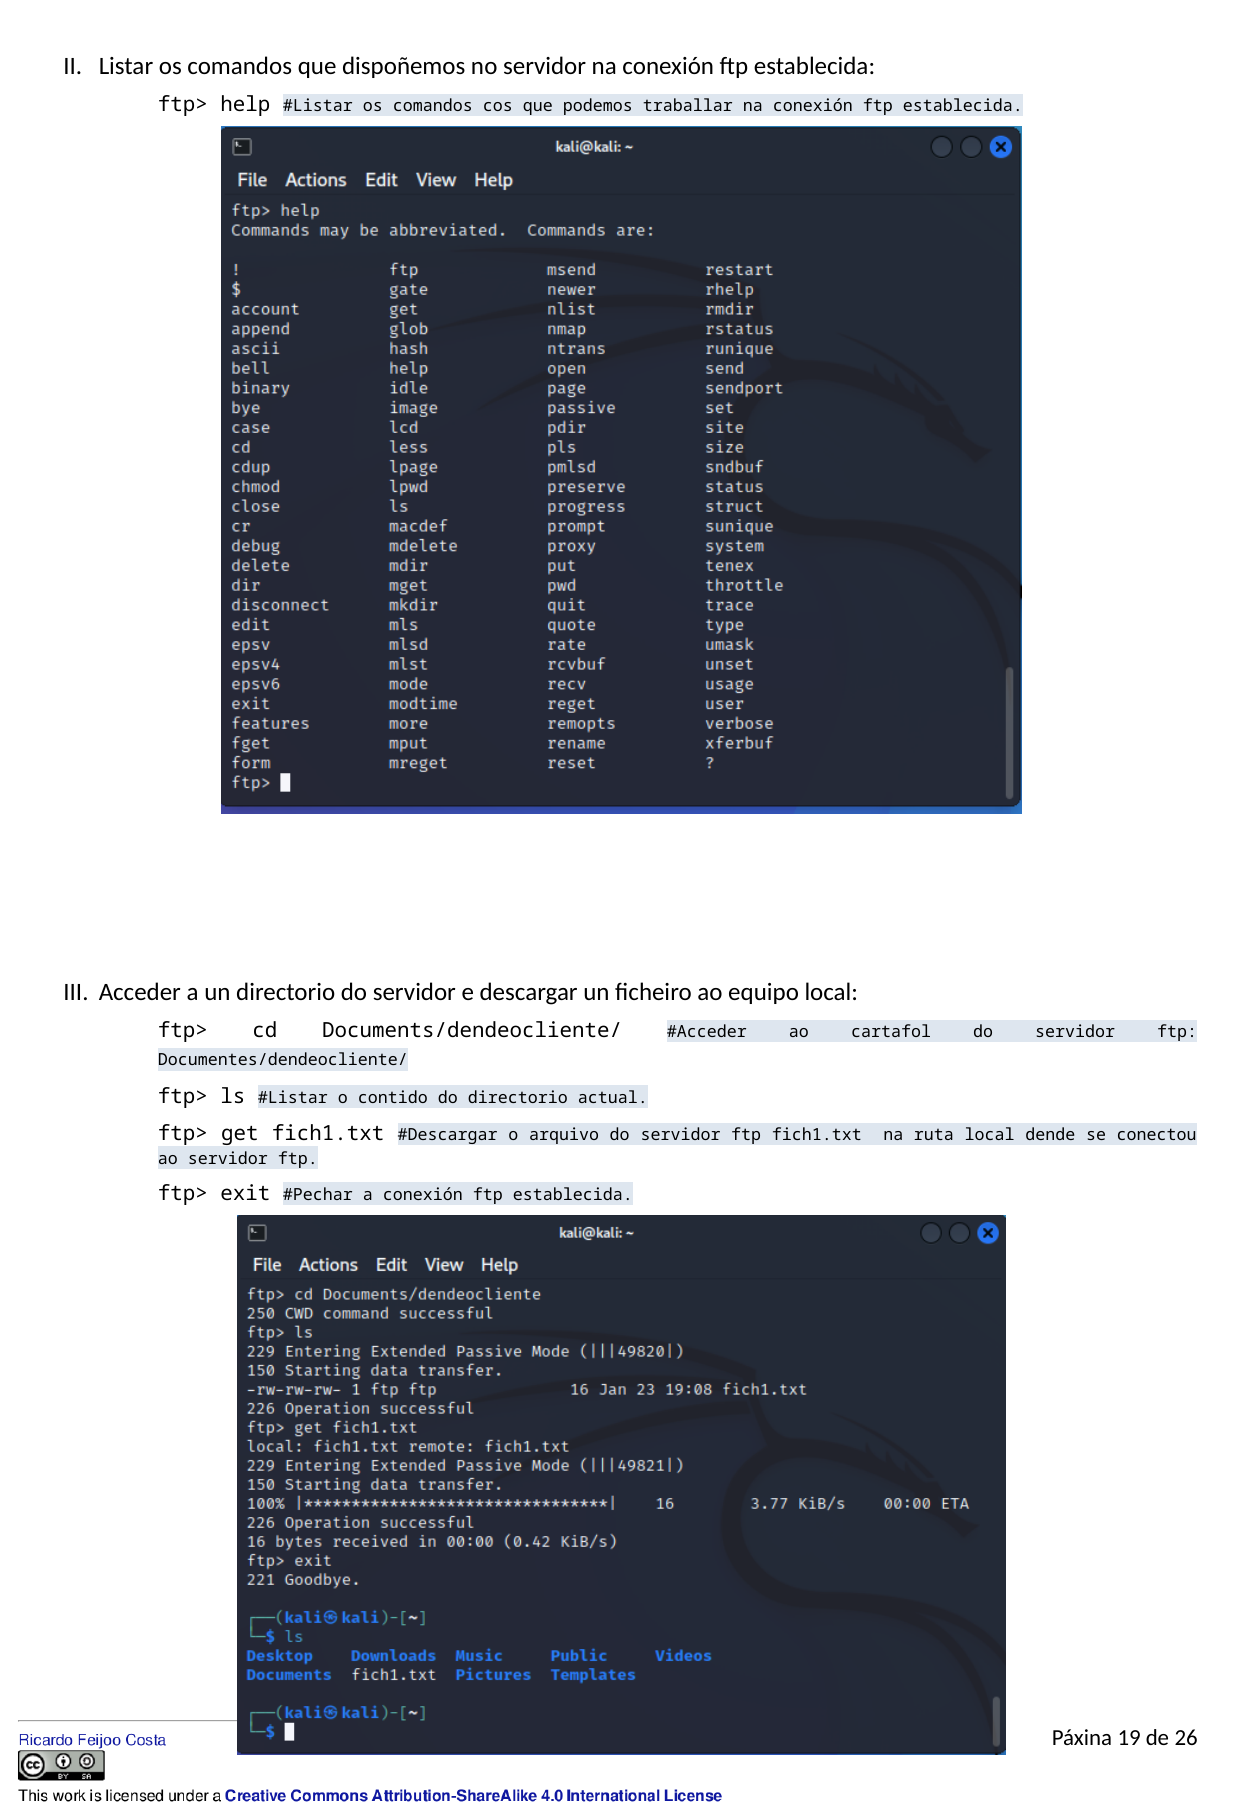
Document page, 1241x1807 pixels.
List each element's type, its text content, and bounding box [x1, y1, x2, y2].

picture [221, 126, 1022, 814]
list ftp> cd Documents/dendeocliente/ #Acceder ao cartafol do servidor ftp: Documentes/dendeocliente/ [122, 1015, 1197, 1072]
list Acceder a un directorio do servidor e descargar un ficheiro ao equipo local: [63, 976, 1197, 1006]
list ftp> help #Listar os comandos cos que podemos traballar na conexión ftp establecida. [122, 89, 1197, 118]
list ftp> exit #Pechar a conexión ftp establecida. [122, 1178, 1197, 1206]
list Listar os comandos que dispoñemos no servidor na conexión ftp establecida: [63, 50, 1197, 81]
list ftp> ls #Listar o contido do directorio actual. [122, 1081, 1197, 1109]
list ftp> get fich1.txt #Descargar o arquivo do servidor ftp fich1.txt na ruta local dende se conectou ao servidor ftp. [122, 1118, 1197, 1169]
picture [8, 1215, 1006, 1806]
